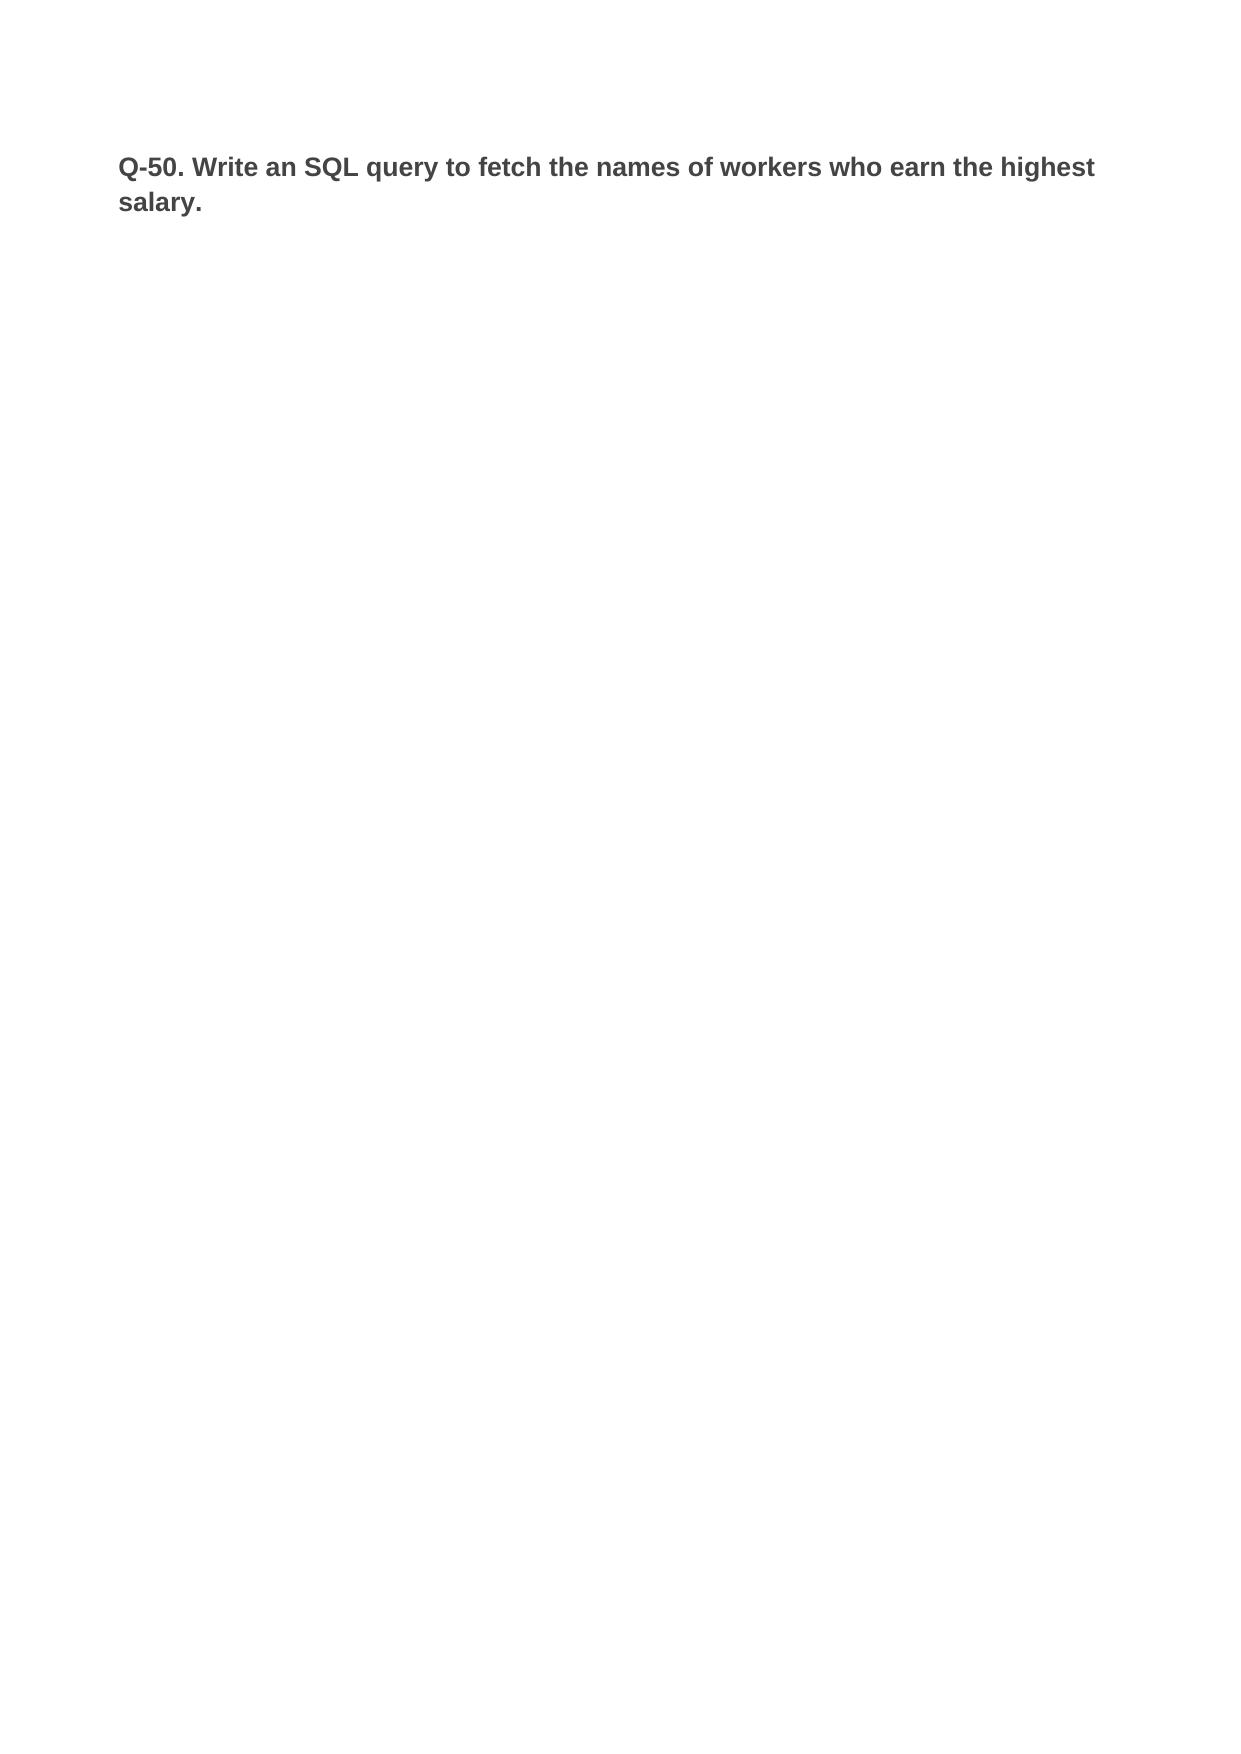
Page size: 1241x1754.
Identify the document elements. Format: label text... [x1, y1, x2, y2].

text Q-50. Write an SQL query to fetch the names of workers who earn the highest salary. [118, 118, 1122, 217]
